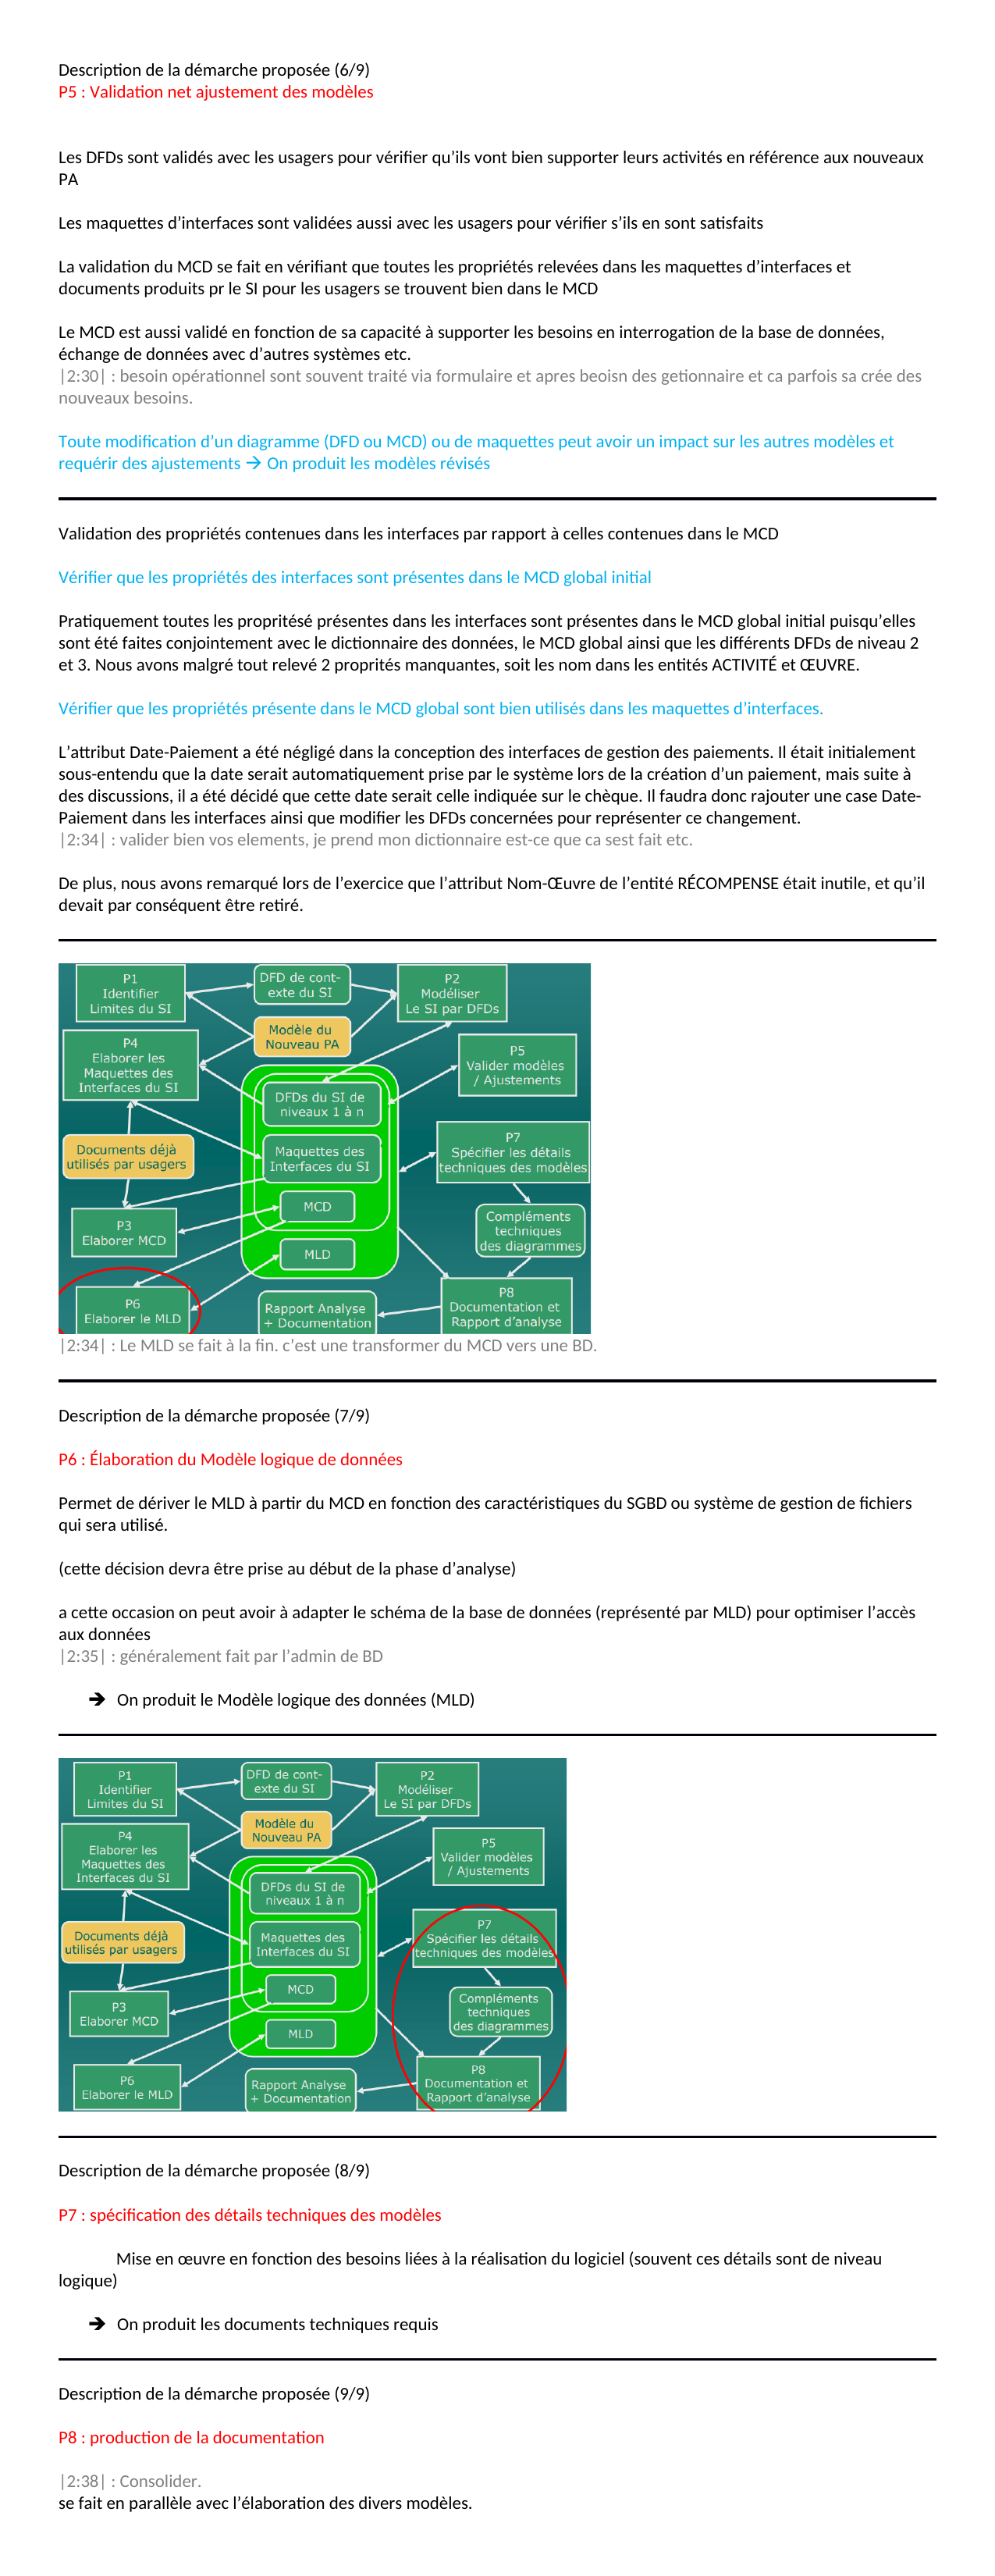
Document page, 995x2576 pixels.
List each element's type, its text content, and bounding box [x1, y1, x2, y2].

text |2:35| : généralement fait par l’admin de BD [59, 1645, 936, 1667]
text Les DFDs sont validés avec les usagers pour vérifier qu’ils vont bien supporter leurs activités en référence aux nouveaux PA [59, 146, 936, 190]
picture [59, 1758, 567, 2112]
text La validation du MCD se fait en vérifiant que toutes les propriétés relevées dans les maquettes d’interfaces et documents produits pr le SI pour les usagers se trouvent bien dans le MCD [59, 255, 936, 299]
text Vérifier que les propriétés des interfaces sont présentes dans le MCD global initial [59, 566, 936, 588]
text Description de la démarche proposée (6/9) [59, 59, 936, 80]
text P8 : production de la documentation [59, 2426, 936, 2448]
text L’attribut Date-Paiement a été négligé dans la conception des interfaces de gestion des paiements. Il était initialement sous-entendu que la date serait automatiquement prise par le système lors de la création d’un paiement, mais suite à des discussions, il a été décidé que cette date serait celle indiquée sur le chèque. Il faudra donc rajouter une case Date-Paiement dans les interfaces ainsi que modifier les DFDs concernées pour représenter ce changement. [59, 741, 936, 828]
text Toute modification d’un diagramme (DFD ou MCD) ou de maquettes peut avoir un impact sur les autres modèles et requérir des ajustements  On produit les modèles révisés [59, 430, 936, 474]
text P7 : spécification des détails techniques des modèles [59, 2204, 936, 2226]
text |2:38| : Consolider. [59, 2470, 936, 2492]
list On produit le Modèle logique des données (MLD) [87, 1688, 936, 1710]
text Permet de dériver le MLD à partir du MCD en fonction des caractéristiques du SGBD ou système de gestion de fichiers qui sera utilisé. [59, 1492, 936, 1535]
list On produit les documents techniques requis [87, 2313, 936, 2335]
text Description de la démarche proposée (8/9) [59, 2160, 936, 2182]
text P5 : Validation net ajustement des modèles [59, 80, 936, 102]
text |2:34| : valider bien vos elements, je prend mon dictionnaire est-ce que ca sest fait etc. [59, 828, 936, 850]
text Description de la démarche proposée (9/9) [59, 2382, 936, 2404]
text Mise en œuvre en fonction des besoins liées à la réalisation du logiciel (souvent ces détails sont de niveau logique) [59, 2247, 936, 2291]
text |2:34| : Le MLD se fait à la fin. c’est une transformer du MCD vers une BD. [59, 1334, 936, 1356]
text Les maquettes d’interfaces sont validées aussi avec les usagers pour vérifier s’ils en sont satisfaits [59, 212, 936, 233]
text De plus, nous avons remarqué lors de l’exercice que l’attribut Nom-Œuvre de l’entité RÉCOMPENSE était inutile, et qu’il devait par conséquent être retiré. [59, 872, 936, 916]
picture [59, 963, 592, 1334]
text Validation des propriétés contenues dans les interfaces par rapport à celles contenues dans le MCD [59, 522, 936, 544]
text Vérifier que les propriétés présente dans le MCD global sont bien utilisés dans les maquettes d’interfaces. [59, 697, 936, 719]
text Le MCD est aussi validé en fonction de sa capacité à supporter les besoins en interrogation de la base de données, échange de données avec d’autres systèmes etc. [59, 321, 936, 365]
text se fait en parallèle avec l’élaboration des divers modèles. [59, 2492, 936, 2514]
text Pratiquement toutes les propritésé présentes dans les interfaces sont présentes dans le MCD global initial puisqu’elles sont été faites conjointement avec le dictionnaire des données, le MCD global ainsi que les différents DFDs de niveau 2 et 3. Nous avons malgré tout relevé 2 proprités manquantes, soit les nom dans les entités ACTIVITÉ et ŒUVRE. [59, 610, 936, 675]
text |2:30| : besoin opérationnel sont souvent traité via formulaire et apres beoisn des getionnaire et ca parfois sa crée des nouveaux besoins. [59, 365, 936, 408]
text a cette occasion on peut avoir à adapter le schéma de la base de données (représenté par MLD) pour optimiser l’accès aux données [59, 1601, 936, 1645]
text Description de la démarche proposée (7/9) [59, 1404, 936, 1426]
text P6 : Élaboration du Modèle logique de données [59, 1448, 936, 1470]
text (cette décision devra être prise au début de la phase d’analyse) [59, 1557, 936, 1579]
